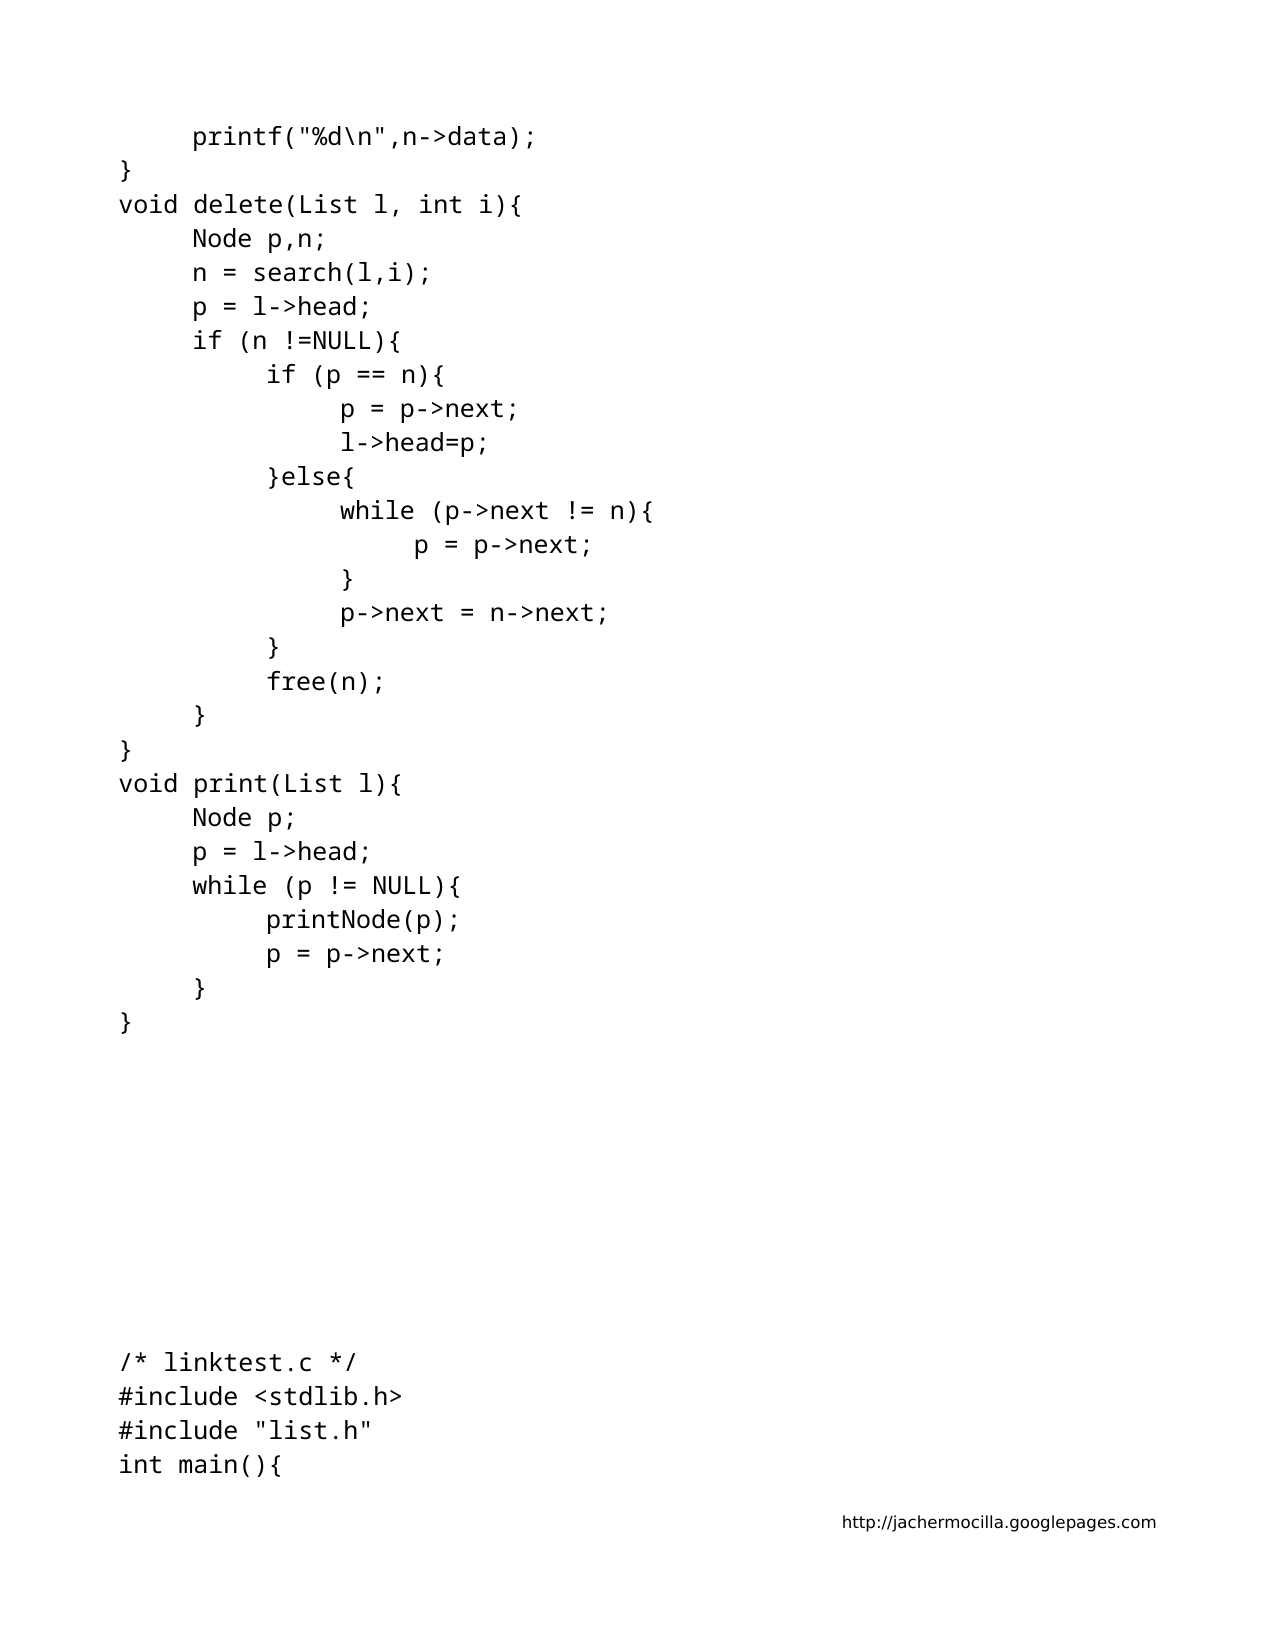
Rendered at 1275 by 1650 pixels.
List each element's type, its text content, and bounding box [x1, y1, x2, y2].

text Node p; [118, 799, 1157, 833]
text }else{ [118, 459, 1157, 493]
text /* linktest.c */ [118, 1344, 1157, 1378]
text p = l->head; [118, 288, 1157, 322]
text #include "list.h" [118, 1412, 1157, 1447]
text } [118, 629, 1157, 663]
text #include <stdlib.h> [118, 1378, 1157, 1412]
text void delete(List l, int i){ [118, 186, 1157, 220]
text } [118, 731, 1157, 765]
text printf("%d\n",n->data); [118, 118, 1157, 152]
text } [118, 697, 1157, 731]
text p->next = n->next; [118, 595, 1157, 629]
text p = p->next; [118, 527, 1157, 561]
text void print(List l){ [118, 765, 1157, 799]
text printNode(p); [118, 902, 1157, 936]
text free(n); [118, 663, 1157, 697]
text } [118, 1004, 1157, 1038]
text while (p != NULL){ [118, 867, 1157, 902]
text while (p->next != n){ [118, 493, 1157, 527]
text } [118, 561, 1157, 595]
text int main(){ [118, 1447, 1157, 1481]
text if (p == n){ [118, 357, 1157, 391]
text p = p->next; [118, 391, 1157, 425]
text } [118, 970, 1157, 1004]
text p = l->head; [118, 833, 1157, 867]
text Node p,n; [118, 220, 1157, 254]
text n = search(l,i); [118, 254, 1157, 288]
text if (n !=NULL){ [118, 322, 1157, 357]
text p = p->next; [118, 936, 1157, 970]
text l->head=p; [118, 425, 1157, 459]
text } [118, 152, 1157, 186]
